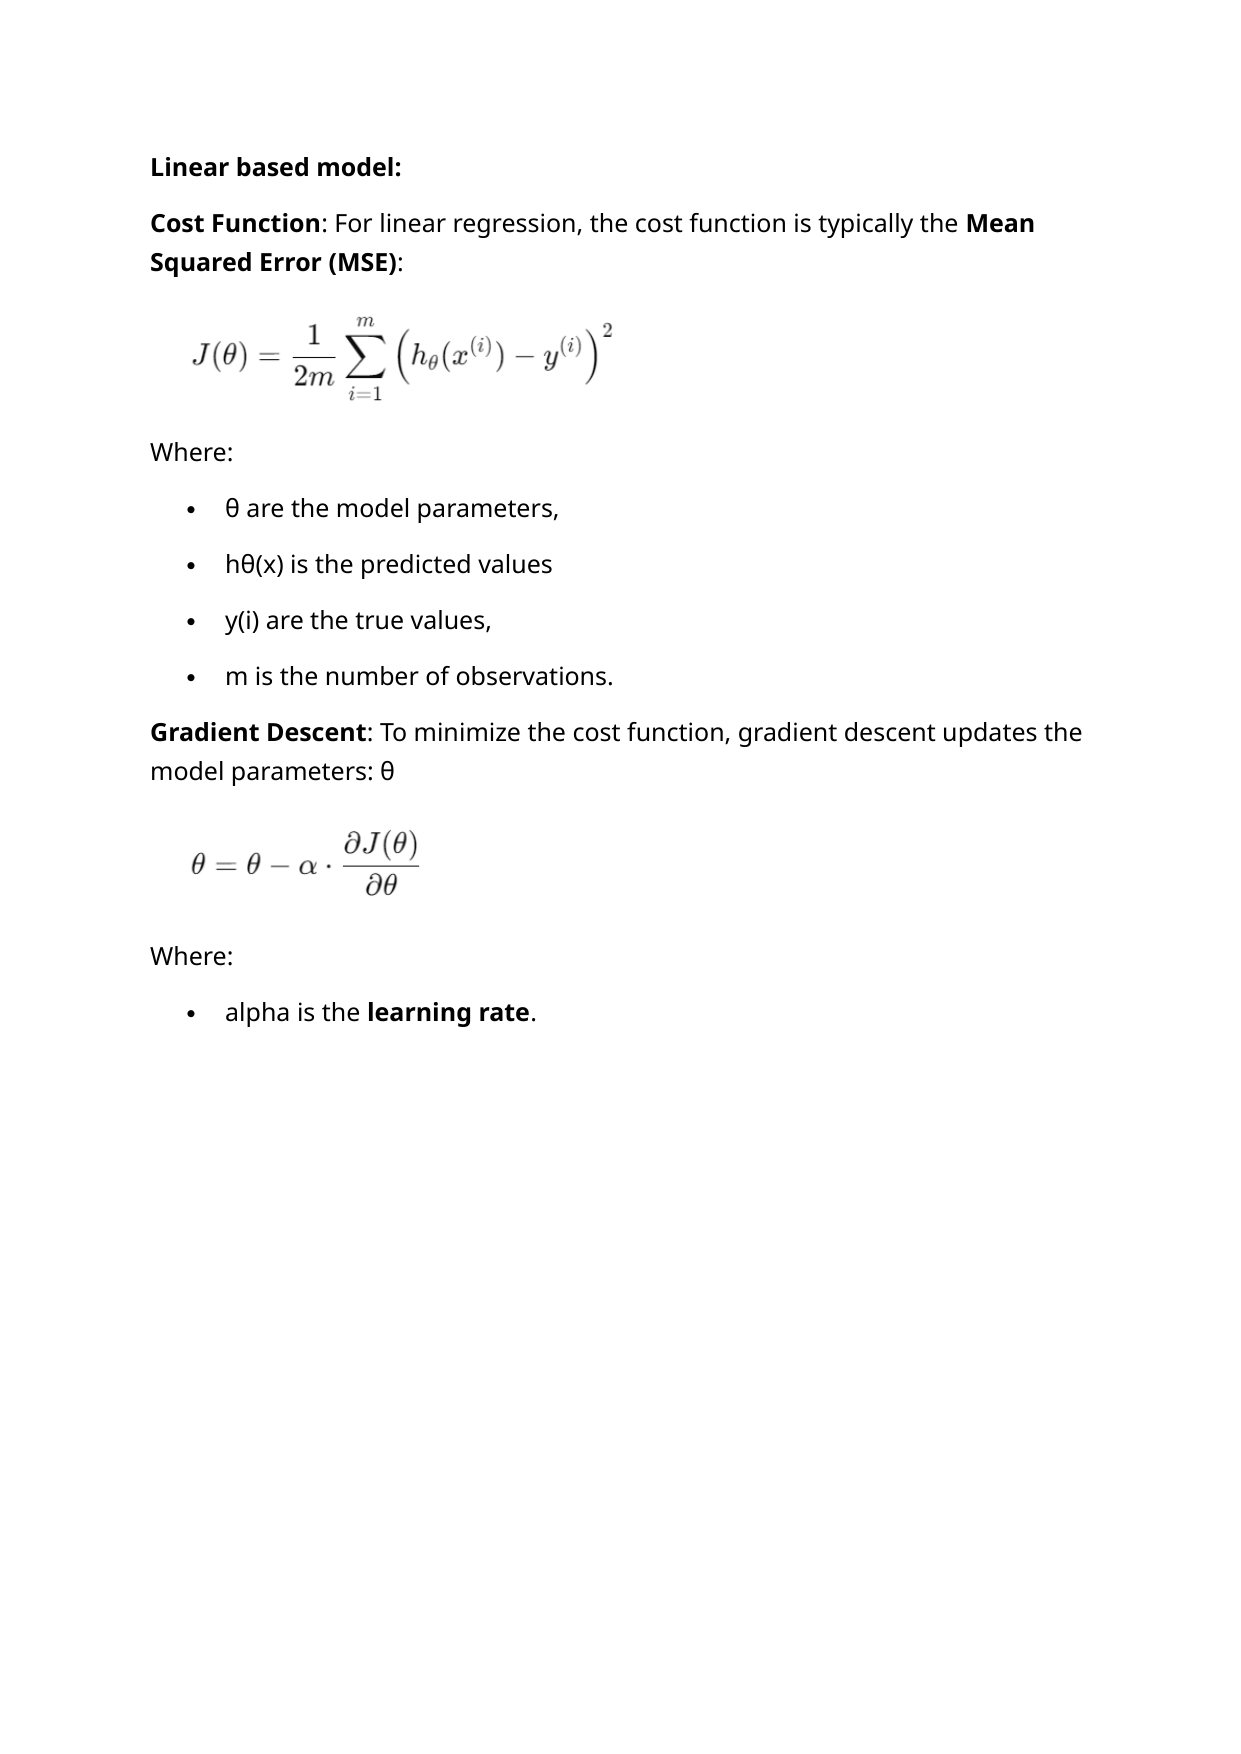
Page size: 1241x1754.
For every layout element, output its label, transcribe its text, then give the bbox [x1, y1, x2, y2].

list θ are the model parameters, [187, 491, 1090, 525]
text Gradient Descent: To minimize the cost function, gradient descent updates the model parameters: θ [150, 714, 1090, 787]
text Cost Function: For linear regression, the cost function is typically the Mean Squared Error (MSE): [150, 206, 1090, 279]
list alpha is the learning rate. [187, 994, 1090, 1028]
list m is the number of observations. [187, 658, 1090, 692]
list y(i) are the true values, [187, 603, 1090, 637]
text Linear based model: [150, 150, 1090, 184]
list hθ​(x) is the predicted values [187, 547, 1090, 581]
text Where: [150, 435, 1090, 469]
text Where: [150, 938, 1090, 972]
